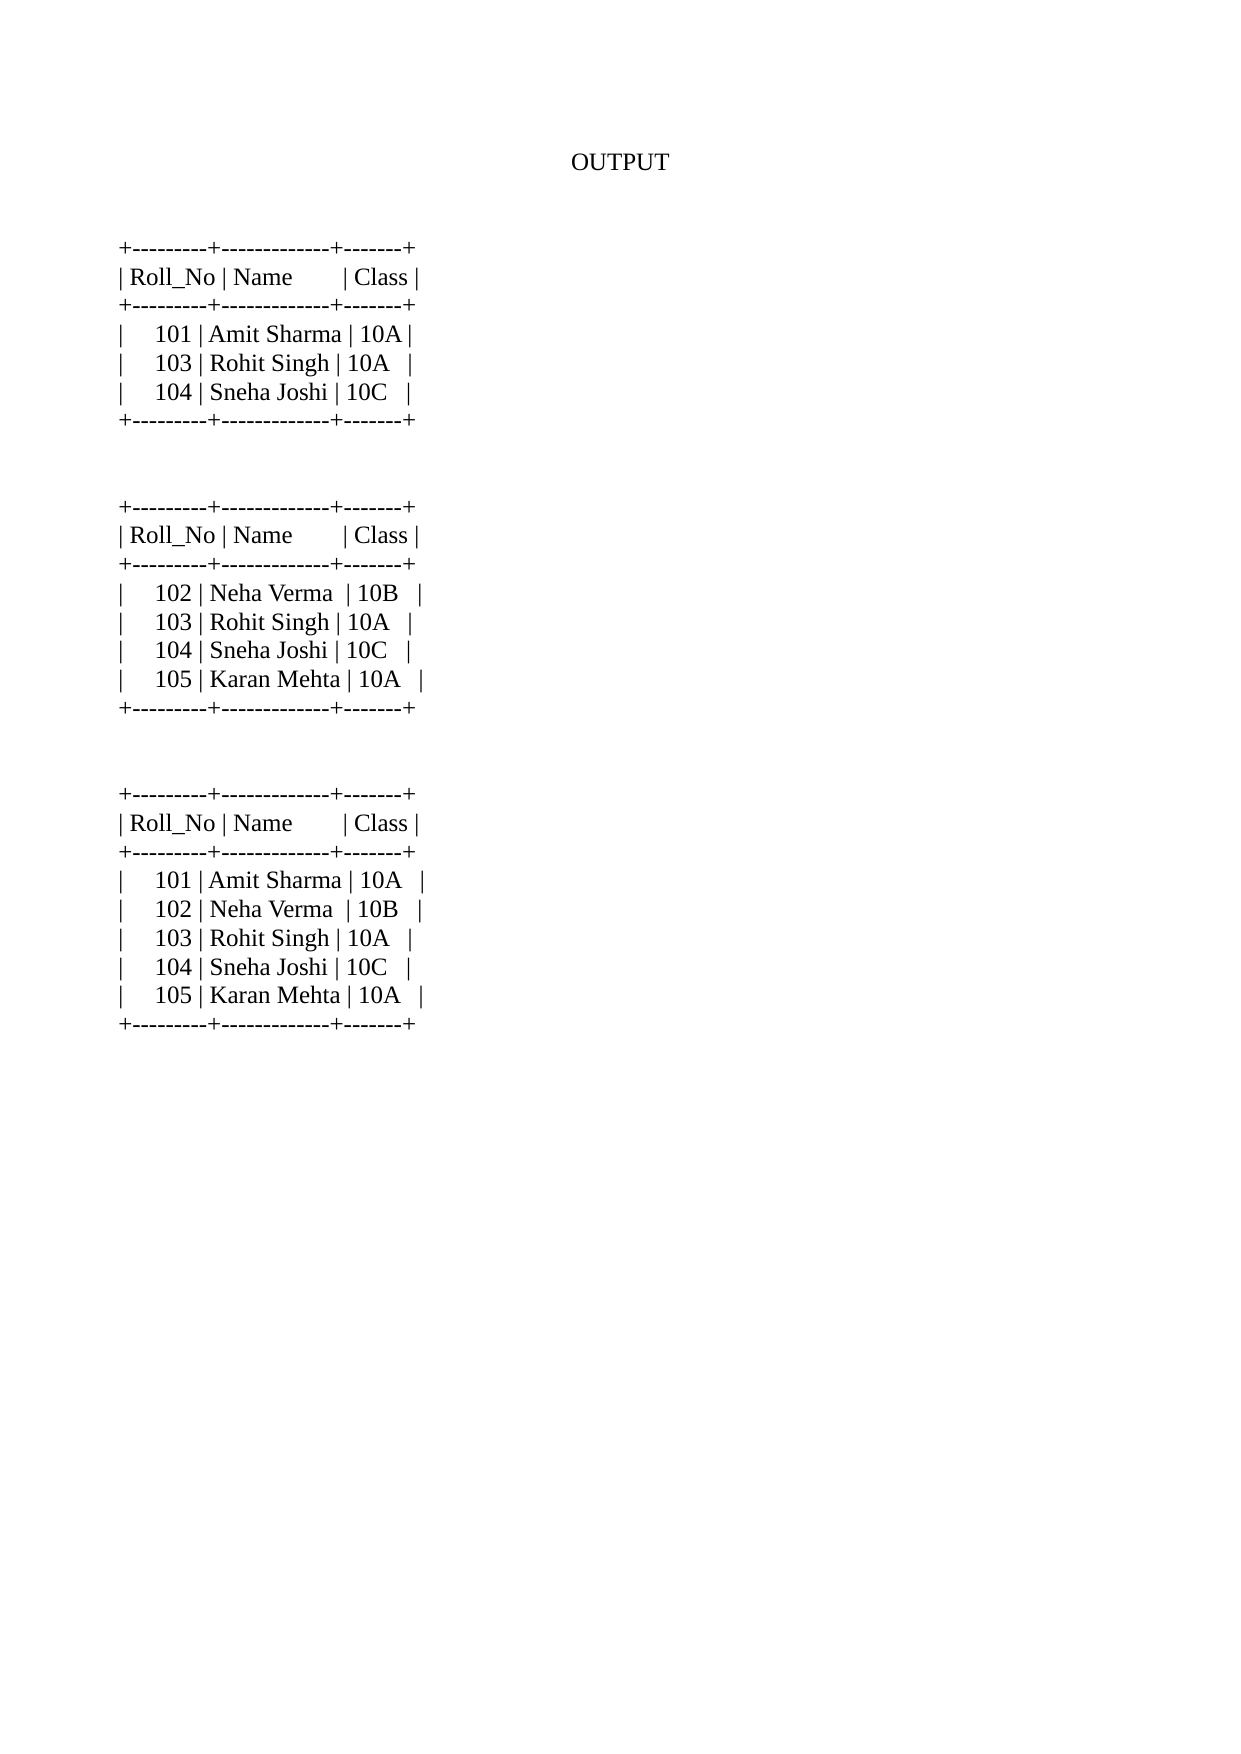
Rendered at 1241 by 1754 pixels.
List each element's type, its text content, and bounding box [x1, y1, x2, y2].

text | 103 | Rohit Singh | 10A | [118, 607, 1122, 636]
text +---------+-------------+-------+ [118, 176, 1122, 262]
text | 104 | Sneha Joshi | 10C | [118, 377, 1122, 406]
text +---------+-------------+-------+ [118, 837, 1122, 866]
text | 103 | Rohit Singh | 10A | [118, 923, 1122, 952]
text +---------+-------------+-------+ [118, 1009, 1122, 1038]
text | 104 | Sneha Joshi | 10C | [118, 636, 1122, 664]
text | 103 | Rohit Singh | 10A | [118, 348, 1122, 377]
text | Roll_No | Name | Class | [118, 262, 1122, 291]
text | 102 | Neha Verma | 10B | [118, 578, 1122, 607]
text +---------+-------------+-------+ +---------+-------------+-------+ [118, 406, 1122, 521]
text | 101 | Amit Sharma | 10A | [118, 866, 1122, 894]
text | Roll_No | Name | Class | [118, 808, 1122, 837]
text +---------+-------------+-------+ [118, 693, 1122, 722]
text +---------+-------------+-------+ [118, 291, 1122, 319]
text | Roll_No | Name | Class | [118, 521, 1122, 549]
text +---------+-------------+-------+ [118, 549, 1122, 578]
text | 102 | Neha Verma | 10B | [118, 894, 1122, 923]
text | 104 | Sneha Joshi | 10C | [118, 952, 1122, 981]
text | 105 | Karan Mehta | 10A | [118, 664, 1122, 693]
text +---------+-------------+-------+ [118, 722, 1122, 808]
text | 101 | Amit Sharma | 10A | [118, 319, 1122, 348]
text OUTPUT [118, 147, 1122, 176]
text | 105 | Karan Mehta | 10A | [118, 981, 1122, 1009]
